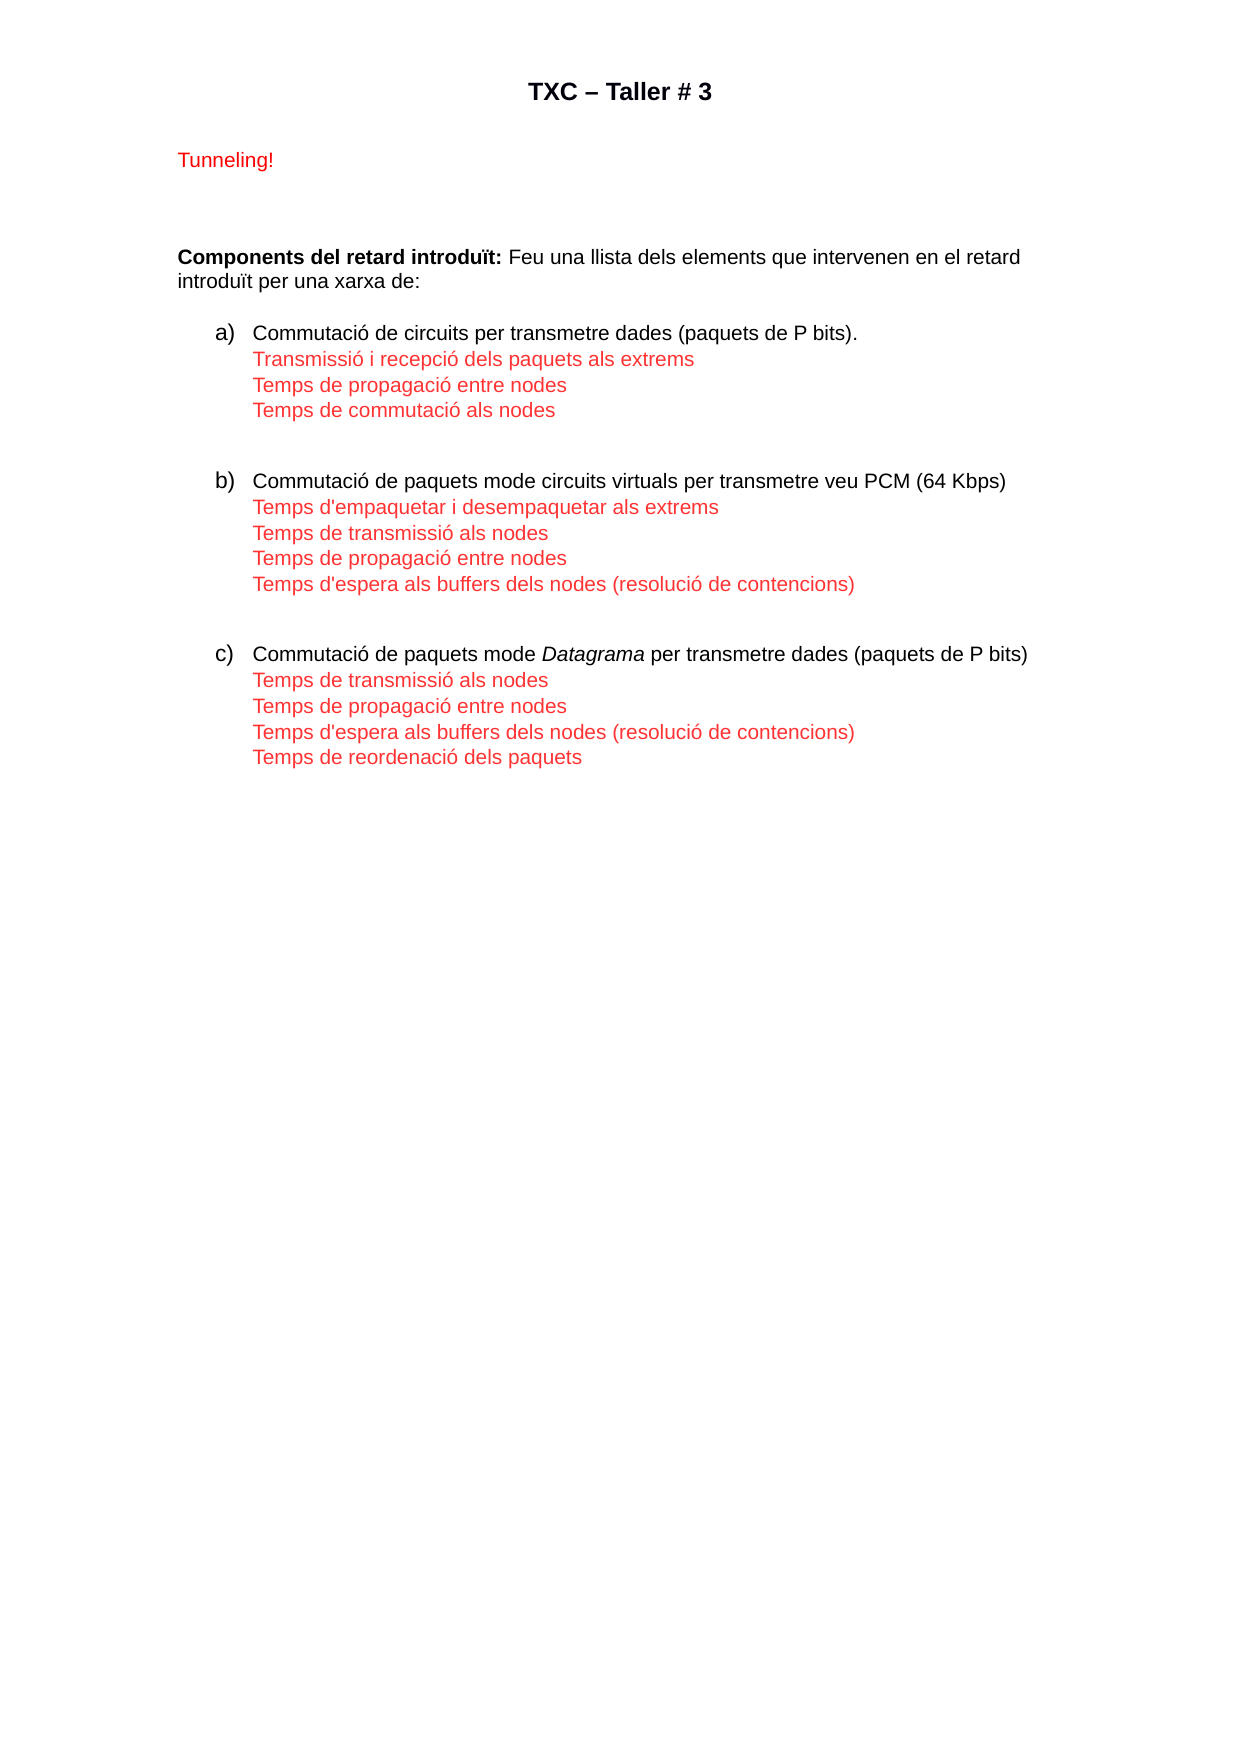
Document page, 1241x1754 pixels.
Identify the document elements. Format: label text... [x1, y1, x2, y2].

list Commutació de paquets mode Datagrama per transmetre dades (paquets de P bits) Temps de transmissió als nodes Temps de propagació entre nodes Temps d'espera als buffers dels nodes (resolució de contencions) Temps de reordenació dels paquets [215, 640, 1063, 769]
text Components del retard introduït: Feu una llista dels elements que intervenen en el retard introduït per una xarxa de: [177, 244, 1063, 292]
list Commutació de circuits per transmetre dades (paquets de P bits). Transmissió i recepció dels paquets als extrems Temps de propagació entre nodes Temps de commutació als nodes [215, 319, 1063, 422]
list Commutació de paquets mode circuits virtuals per transmetre veu PCM (64 Kbps) Temps d'empaquetar i desempaquetar als extrems Temps de transmissió als nodes Temps de propagació entre nodes Temps d'espera als buffers dels nodes (resolució de contencions) [215, 467, 1063, 596]
text Tunneling! [177, 148, 1063, 196]
